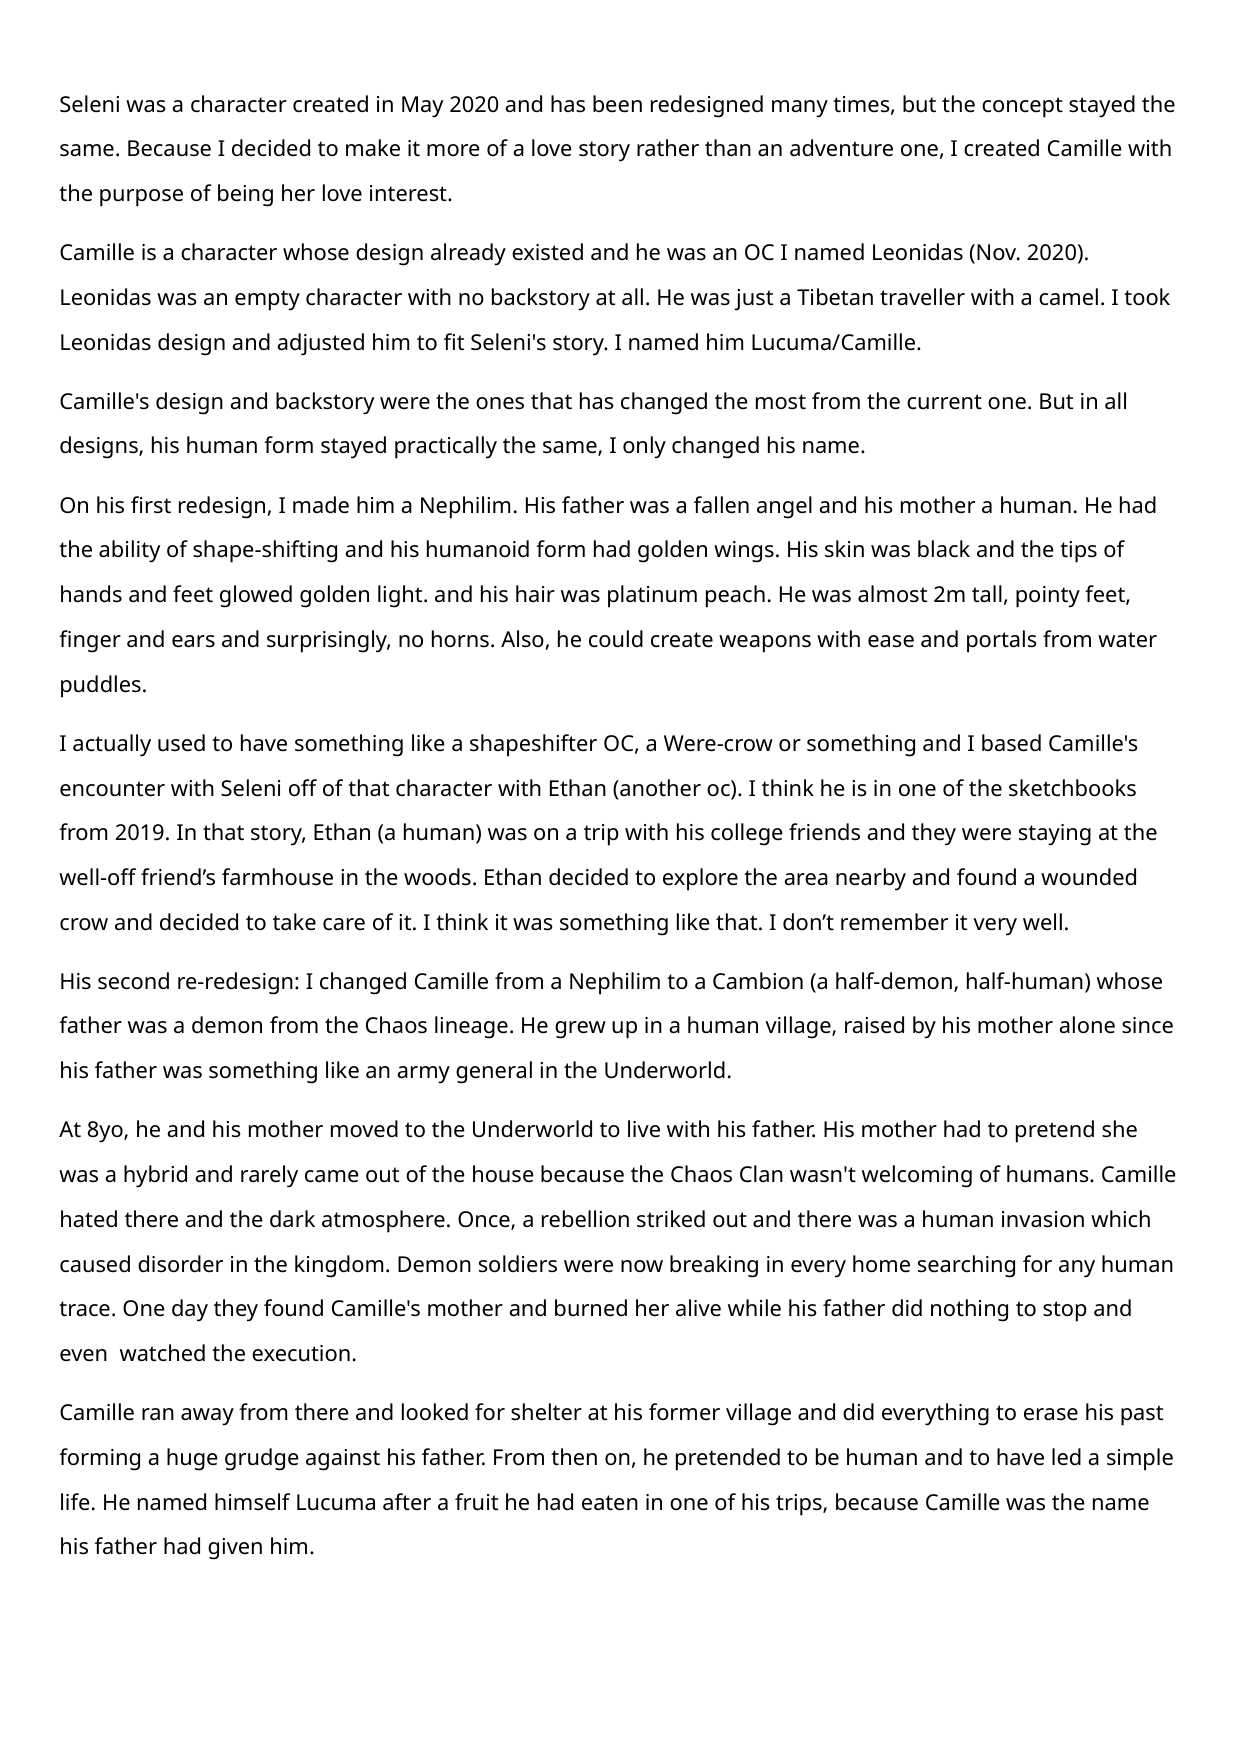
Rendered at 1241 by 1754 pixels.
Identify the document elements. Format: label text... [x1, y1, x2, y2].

text Camille ran away from there and looked for shelter at his former village and did everything to erase his past forming a huge grudge against his father. From then on, he pretended to be human and to have led a simple life. He named himself Lucuma after a fruit he had eaten in one of his trips, because Camille was the name his father had given him. [59, 1397, 1181, 1561]
text Camille's design and backstory were the ones that has changed the most from the current one. But in all designs, his human form stayed practically the same, I only changed his name. [59, 386, 1181, 460]
text Seleni was a character created in May 2020 and has been redesigned many times, but the concept stayed the same. Because I decided to make it more of a love story rather than an adventure one, I created Camille with the purpose of being her love interest. [59, 88, 1181, 208]
text On his first redesign, I made him a Nephilim. His father was a fallen angel and his mother a human. He had the ability of shape-shifting and his humanoid form had golden wings. His skin was black and the tips of hands and feet glowed golden light. and his hair was platinum peach. He was almost 2m tall, pointy feet, finger and ears and surprisingly, no horns. Also, he could create weapons with ease and portals from water puddles. [59, 490, 1181, 698]
text I actually used to have something like a shapeshifter OC, a Were-crow or something and I based Camille's encounter with Seleni off of that character with Ethan (another oc). I think he is in one of the sketchbooks from 2019. In that story, Ethan (a human) was on a trip with his college friends and they were staying at the well-off friend’s farmhouse in the woods. Ethan decided to explore the area nearby and found a wounded crow and decided to take care of it. I think it was something like that. I don’t remember it very well. [59, 728, 1181, 936]
text At 8yo, he and his mother moved to the Underworld to live with his father. His mother had to pretend she was a hybrid and rarely came out of the house because the Chaos Clan wasn't welcoming of humans. Camille hated there and the dark atmosphere. Once, a rebellion striked out and there was a human invasion which caused disorder in the kingdom. Demon soldiers were now breaking in every home searching for any human trace. One day they found Camille's mother and burned her alive while his father did nothing to stop and even watched the execution. [59, 1114, 1181, 1368]
text His second re-redesign: I changed Camille from a Nephilim to a Cambion (a half-demon, half-human) whose father was a demon from the Chaos lineage. He grew up in a human village, raised by his mother alone since his father was something like an army general in the Underworld. [59, 966, 1181, 1085]
text Camille is a character whose design already existed and he was an OC I named Leonidas (Nov. 2020). Leonidas was an empty character with no backstory at all. He was just a Tibetan traveller with a camel. I took Leonidas design and adjusted him to fit Seleni's story. I named him Lucuma/Camille. [59, 237, 1181, 356]
